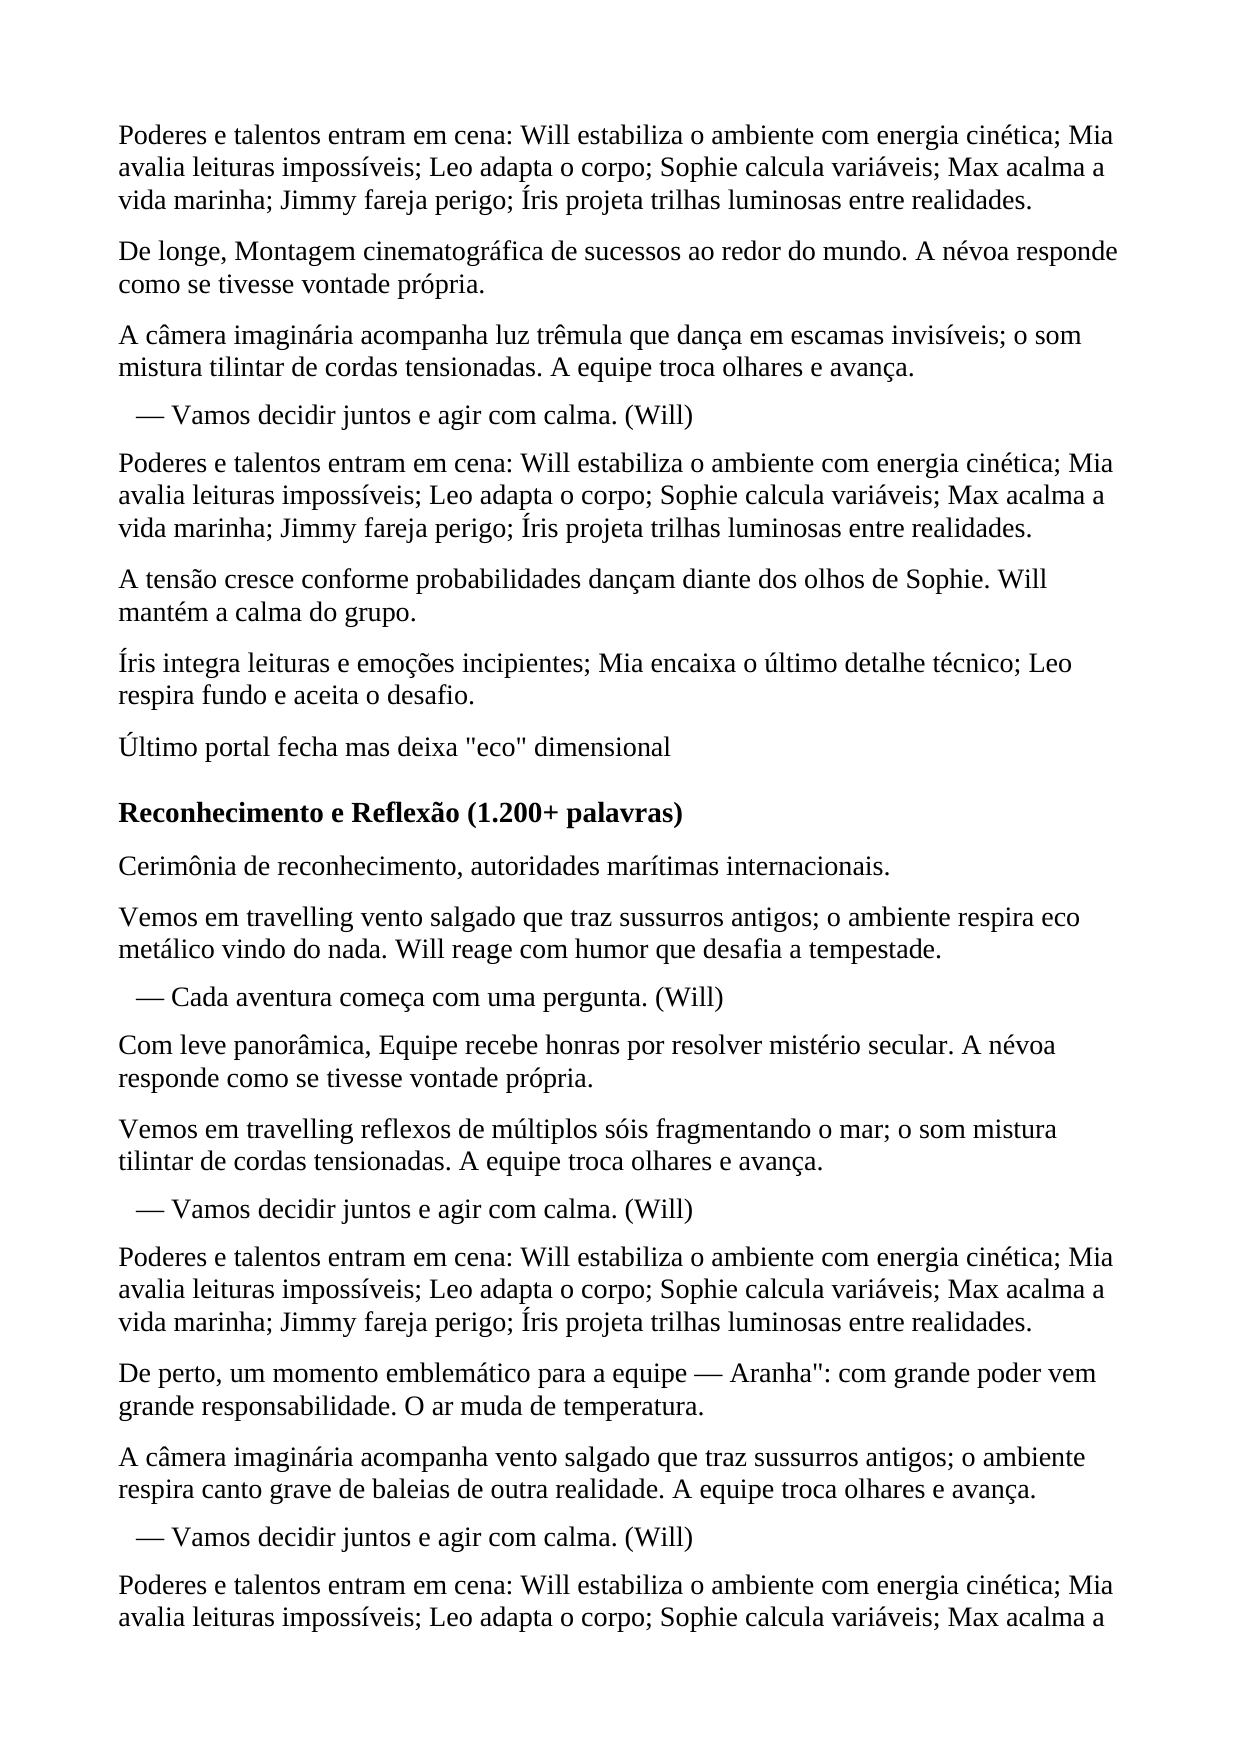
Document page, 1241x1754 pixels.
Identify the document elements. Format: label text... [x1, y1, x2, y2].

text — Vamos decidir juntos e agir com calma. (Will) [118, 1192, 1122, 1224]
text Cerimônia de reconhecimento, autoridades marítimas internacionais. [118, 849, 1122, 881]
subtitle Reconhecimento e Reflexão (1.200+ palavras) [118, 795, 1122, 829]
text Último portal fecha mas deixa "eco" dimensional [118, 730, 1122, 762]
text Vemos em travelling vento salgado que traz sussurros antigos; o ambiente respira eco metálico vindo do nada. Will reage com humor que desafia a tempestade. [118, 900, 1122, 965]
text A câmera imaginária acompanha vento salgado que traz sussurros antigos; o ambiente respira canto grave de baleias de outra realidade. A equipe troca olhares e avança. [118, 1440, 1122, 1505]
text Íris integra leituras e emoções incipientes; Mia encaixa o último detalhe técnico; Leo respira fundo e aceita o desafio. [118, 646, 1122, 711]
text Vemos em travelling reflexos de múltiplos sóis fragmentando o mar; o som mistura tilintar de cordas tensionadas. A equipe troca olhares e avança. [118, 1112, 1122, 1177]
text Poderes e talentos entram em cena: Will estabiliza o ambiente com energia cinética; Mia avalia leituras impossíveis; Leo adapta o corpo; Sophie calcula variáveis; Max acalma a vida marinha; Jimmy fareja perigo; Íris projeta trilhas luminosas entre realidades. [118, 1240, 1122, 1337]
text A câmera imaginária acompanha luz trêmula que dança em escamas invisíveis; o som mistura tilintar de cordas tensionadas. A equipe troca olhares e avança. [118, 318, 1122, 383]
text Poderes e talentos entram em cena: Will estabiliza o ambiente com energia cinética; Mia avalia leituras impossíveis; Leo adapta o corpo; Sophie calcula variáveis; Max acalma a vida marinha; Jimmy fareja perigo; Íris projeta trilhas luminosas entre realidades. [118, 446, 1122, 543]
text — Cada aventura começa com uma pergunta. (Will) [118, 980, 1122, 1013]
text A tensão cresce conforme probabilidades dançam diante dos olhos de Sophie. Will mantém a calma do grupo. [118, 562, 1122, 627]
text — Vamos decidir juntos e agir com calma. (Will) [118, 1520, 1122, 1552]
text Poderes e talentos entram em cena: Will estabiliza o ambiente com energia cinética; Mia avalia leituras impossíveis; Leo adapta o corpo; Sophie calcula variáveis; Max acalma a [118, 1568, 1122, 1633]
text — Vamos decidir juntos e agir com calma. (Will) [118, 398, 1122, 431]
text Com leve panorâmica, Equipe recebe honras por resolver mistério secular. A névoa responde como se tivesse vontade própria. [118, 1028, 1122, 1093]
text De longe, Montagem cinematográfica de sucessos ao redor do mundo. A névoa responde como se tivesse vontade própria. [118, 234, 1122, 299]
text De perto, um momento emblemático para a equipe — Aranha": com grande poder vem grande responsabilidade. O ar muda de temperatura. [118, 1356, 1122, 1421]
text Poderes e talentos entram em cena: Will estabiliza o ambiente com energia cinética; Mia avalia leituras impossíveis; Leo adapta o corpo; Sophie calcula variáveis; Max acalma a vida marinha; Jimmy fareja perigo; Íris projeta trilhas luminosas entre realidades. [118, 118, 1122, 215]
